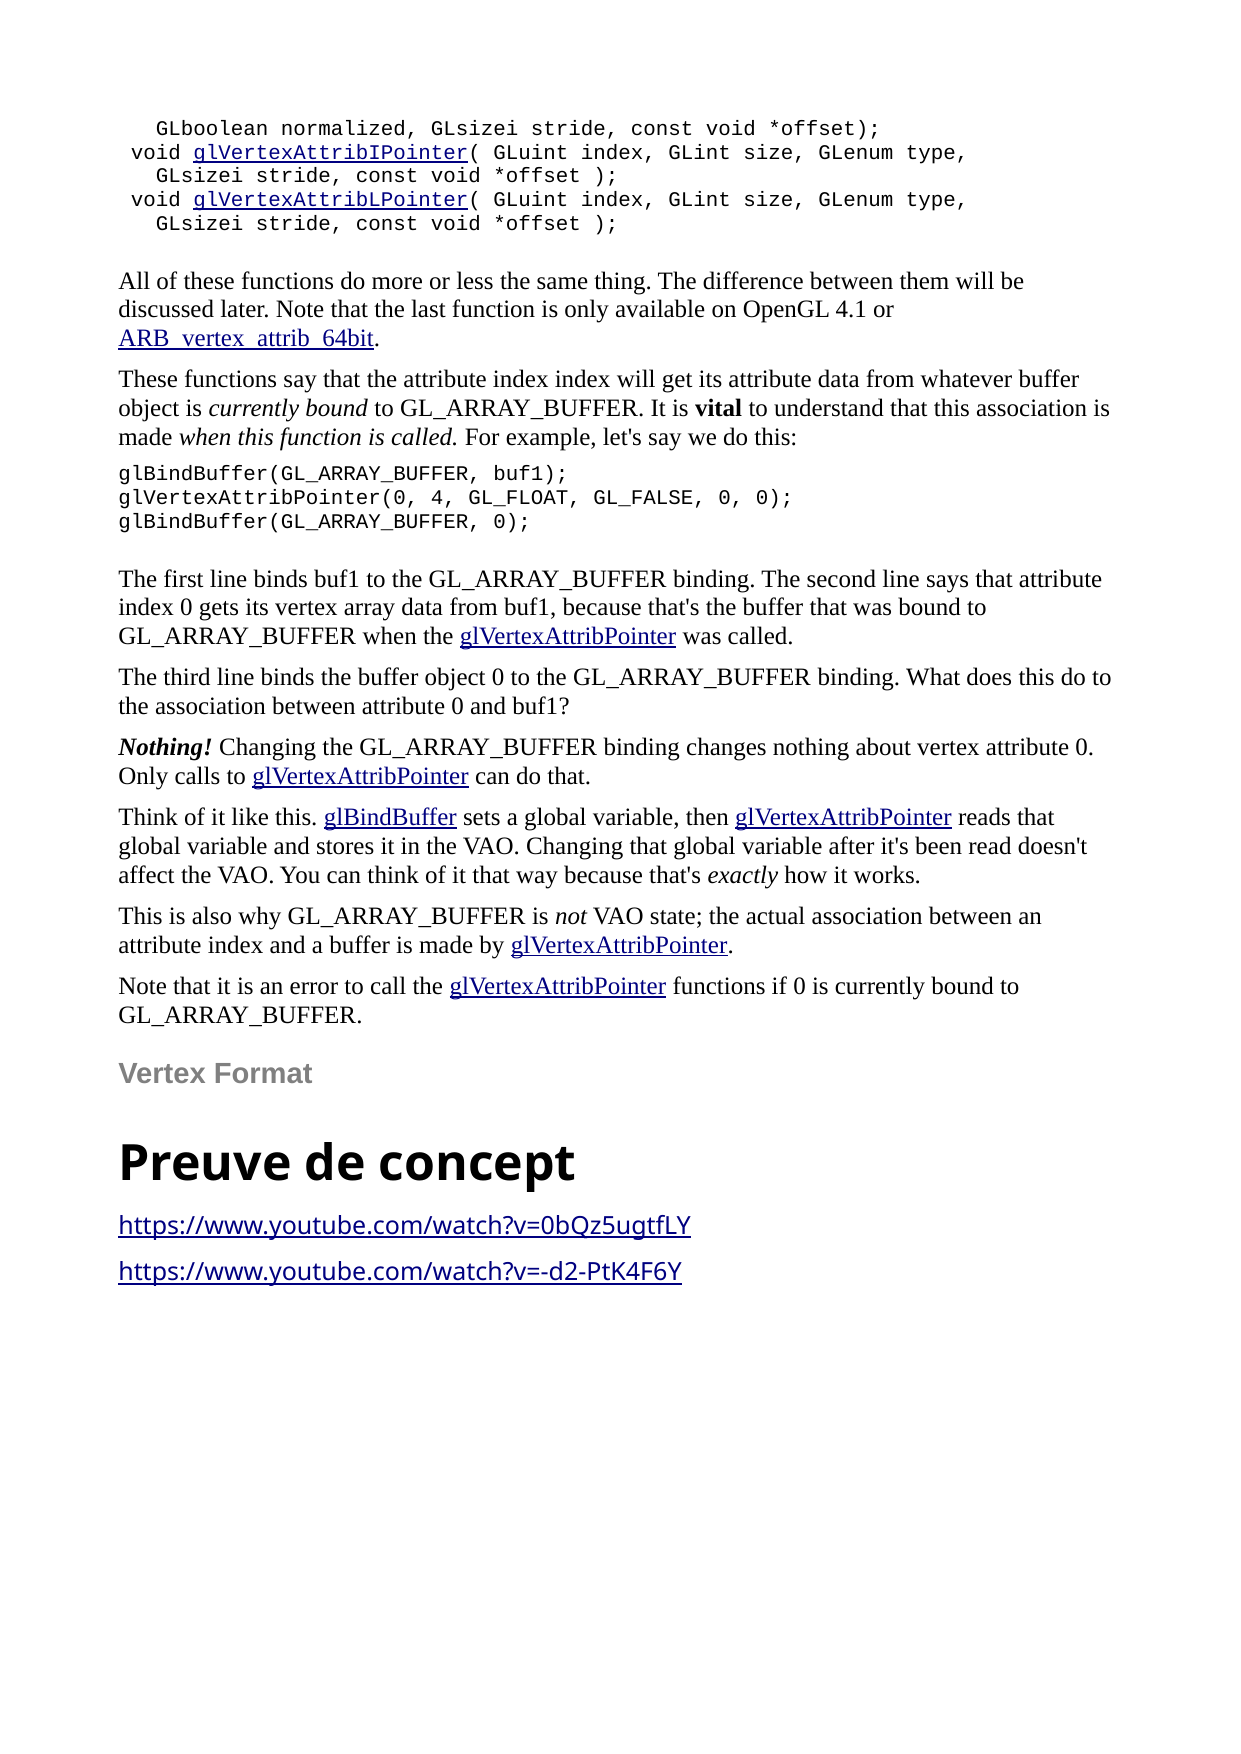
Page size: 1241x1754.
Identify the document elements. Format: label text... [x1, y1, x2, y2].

text Nothing! Changing the GL_ARRAY_BUFFER​ binding changes nothing about vertex attribute 0. Only calls to glVertexAttribPointer​ can do that. [118, 732, 1122, 790]
text GLsizei stride​, const void *offset​ ); [118, 213, 1122, 236]
text glBindBuffer(GL_ARRAY_BUFFER, buf1); [118, 463, 1122, 487]
text https://www.youtube.com/watch?v=-d2-PtK4F6Y [118, 1254, 1122, 1288]
text void glVertexAttribIPointer​( GLuint index​, GLint size​, GLenum type​, [118, 142, 1122, 165]
text GLsizei stride​, const void *offset​ ); [118, 165, 1122, 189]
text All of these functions do more or less the same thing. The difference between them will be discussed later. Note that the last function is only available on OpenGL 4.1 or ARB_vertex_attrib_64bit. [118, 266, 1122, 352]
text The third line binds the buffer object 0 to the GL_ARRAY_BUFFER​ binding. What does this do to the association between attribute 0 and buf1​? [118, 662, 1122, 720]
text https://www.youtube.com/watch?v=0bQz5ugtfLY [118, 1207, 1122, 1242]
text This is also why GL_ARRAY_BUFFER​ is not VAO state; the actual association between an attribute index and a buffer is made by glVertexAttribPointer​. [118, 901, 1122, 959]
text glBindBuffer(GL_ARRAY_BUFFER, 0); [118, 511, 1122, 534]
text These functions say that the attribute index index​ will get its attribute data from whatever buffer object is currently bound to GL_ARRAY_BUFFER​. It is vital to understand that this association is made when this function is called. For example, let's say we do this: [118, 364, 1122, 451]
text void glVertexAttribLPointer​( GLuint index​, GLint size​, GLenum type​, [118, 189, 1122, 213]
text Note that it is an error to call the glVertexAttribPointer​ functions if 0 is currently bound to GL_ARRAY_BUFFER​. [118, 971, 1122, 1029]
subtitle Vertex Format [118, 1056, 1122, 1089]
text Think of it like this. glBindBuffer​ sets a global variable, then glVertexAttribPointer​ reads that global variable and stores it in the VAO. Changing that global variable after it's been read doesn't affect the VAO. You can think of it that way because that's exactly how it works. [118, 802, 1122, 889]
subtitle Preuve de concept [118, 1127, 1122, 1195]
text GLboolean normalized​, GLsizei stride​, const void *offset​); [118, 118, 1122, 142]
text The first line binds buf1​ to the GL_ARRAY_BUFFER​ binding. The second line says that attribute index 0 gets its vertex array data from buf1​, because that's the buffer that was bound to GL_ARRAY_BUFFER​ when the glVertexAttribPointer​ was called. [118, 564, 1122, 650]
text glVertexAttribPointer(0, 4, GL_FLOAT, GL_FALSE, 0, 0); [118, 487, 1122, 511]
